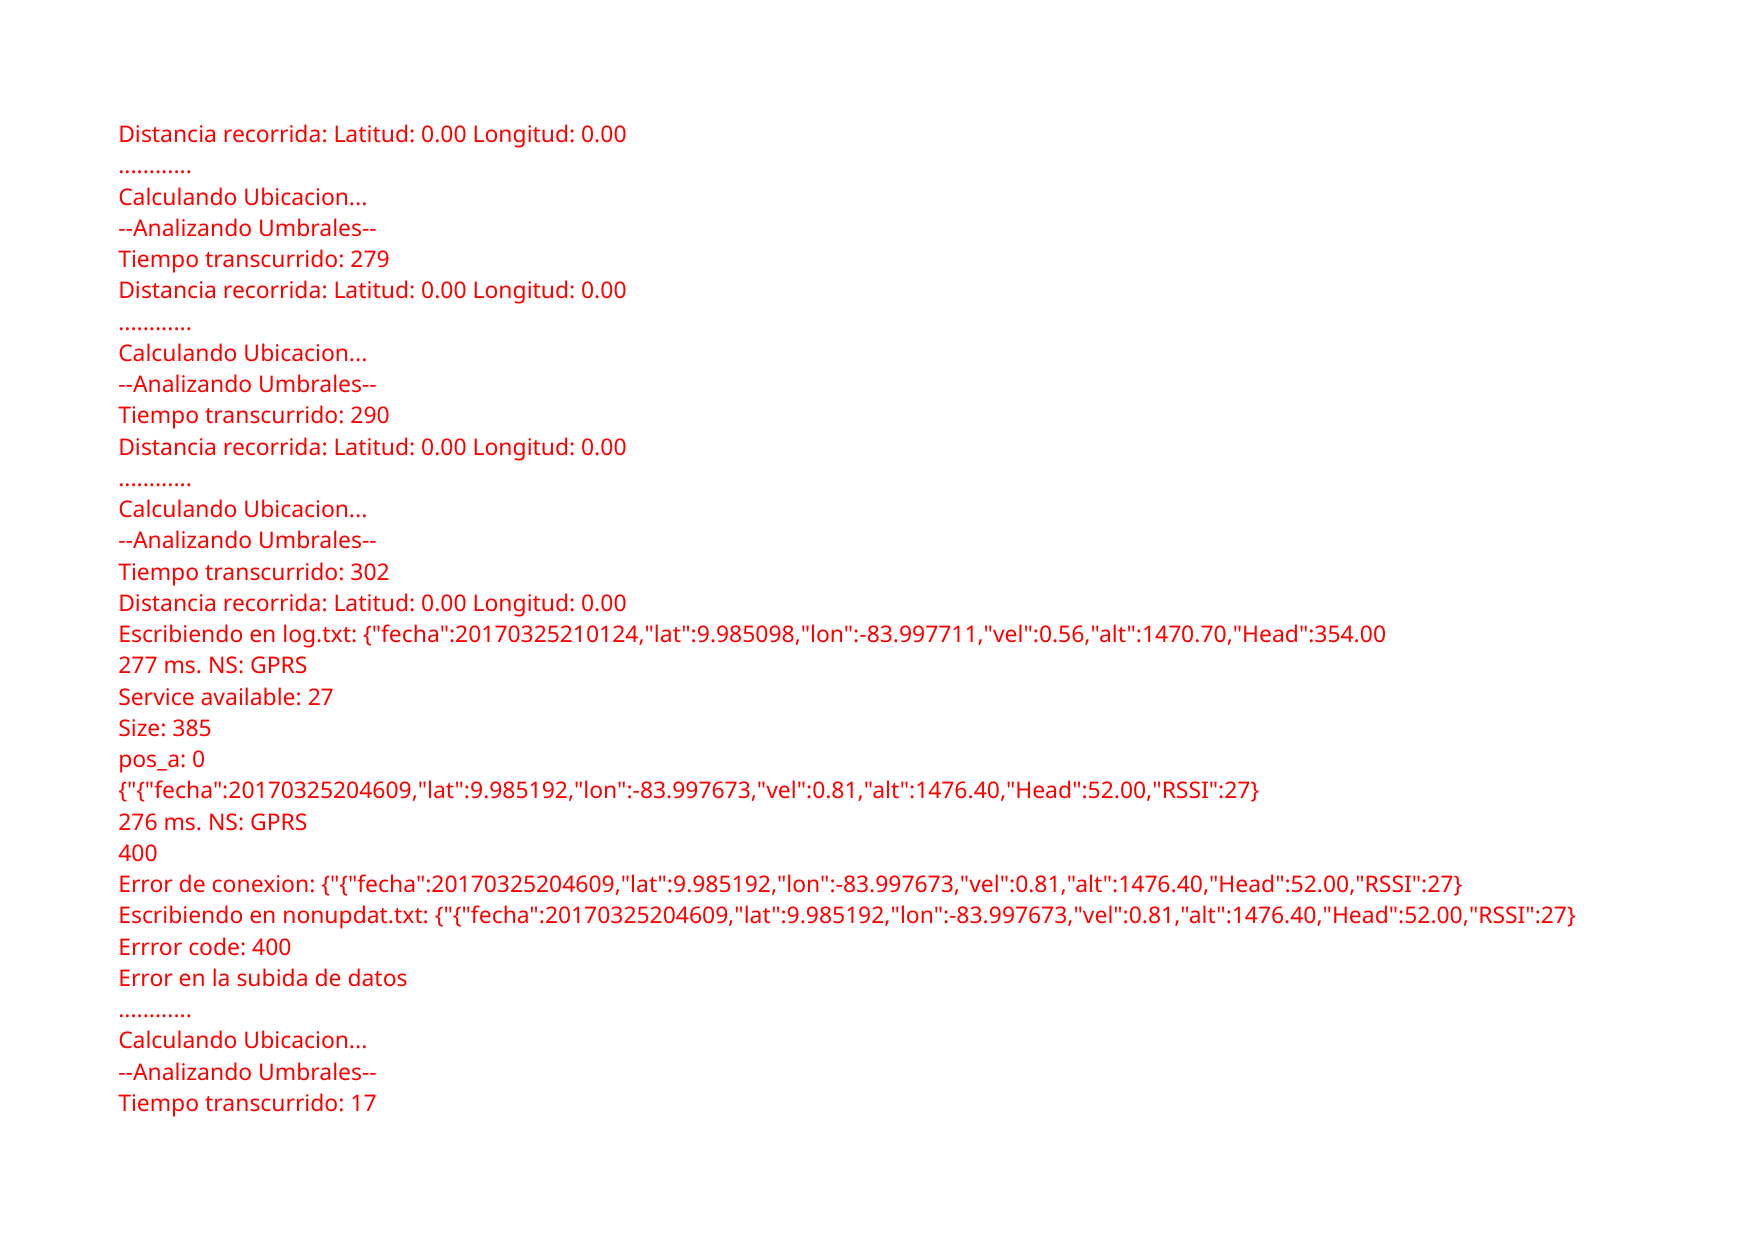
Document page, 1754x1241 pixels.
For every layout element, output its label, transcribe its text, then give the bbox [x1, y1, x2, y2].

text Tiempo transcurrido: 17 [118, 1087, 1636, 1118]
text --Analizando Umbrales-- [118, 212, 1636, 243]
text Error de conexion: {"{"fecha":20170325204609,"lat":9.985192,"lon":-83.997673,"vel":0.81,"alt":1476.40,"Head":52.00,"RSSI":27} [118, 868, 1636, 899]
text Calculando Ubicacion... [118, 1024, 1636, 1056]
text Escribiendo en nonupdat.txt: {"{"fecha":20170325204609,"lat":9.985192,"lon":-83.997673,"vel":0.81,"alt":1476.40,"Head":52.00,"RSSI":27} Errror code: 400 [118, 899, 1636, 962]
text ............ [118, 306, 1636, 337]
text --Analizando Umbrales-- [118, 368, 1636, 399]
text Calculando Ubicacion... [118, 181, 1636, 212]
text Distancia recorrida: Latitud: 0.00 Longitud: 0.00 [118, 431, 1636, 462]
text {"{"fecha":20170325204609,"lat":9.985192,"lon":-83.997673,"vel":0.81,"alt":1476.40,"Head":52.00,"RSSI":27} [118, 774, 1636, 806]
text 277 ms. NS: GPRS [118, 649, 1636, 681]
text Service available: 27 [118, 681, 1636, 712]
text Calculando Ubicacion... [118, 337, 1636, 368]
text Distancia recorrida: Latitud: 0.00 Longitud: 0.00 [118, 587, 1636, 618]
text Distancia recorrida: Latitud: 0.00 Longitud: 0.00 [118, 118, 1636, 149]
text Tiempo transcurrido: 290 [118, 399, 1636, 431]
text ............ [118, 993, 1636, 1024]
text Escribiendo en log.txt: {"fecha":20170325210124,"lat":9.985098,"lon":-83.997711,"vel":0.56,"alt":1470.70,"Head":354.00 [118, 618, 1636, 649]
text Distancia recorrida: Latitud: 0.00 Longitud: 0.00 [118, 274, 1636, 306]
text Error en la subida de datos [118, 962, 1636, 993]
text --Analizando Umbrales-- [118, 1056, 1636, 1087]
text Tiempo transcurrido: 279 [118, 243, 1636, 274]
text ............ [118, 149, 1636, 181]
text Calculando Ubicacion... [118, 493, 1636, 524]
text ............ [118, 462, 1636, 493]
text Size: 385 [118, 712, 1636, 743]
text --Analizando Umbrales-- [118, 524, 1636, 556]
text pos_a: 0 [118, 743, 1636, 774]
text 276 ms. NS: GPRS [118, 806, 1636, 837]
text Tiempo transcurrido: 302 [118, 556, 1636, 587]
text 400 [118, 837, 1636, 868]
